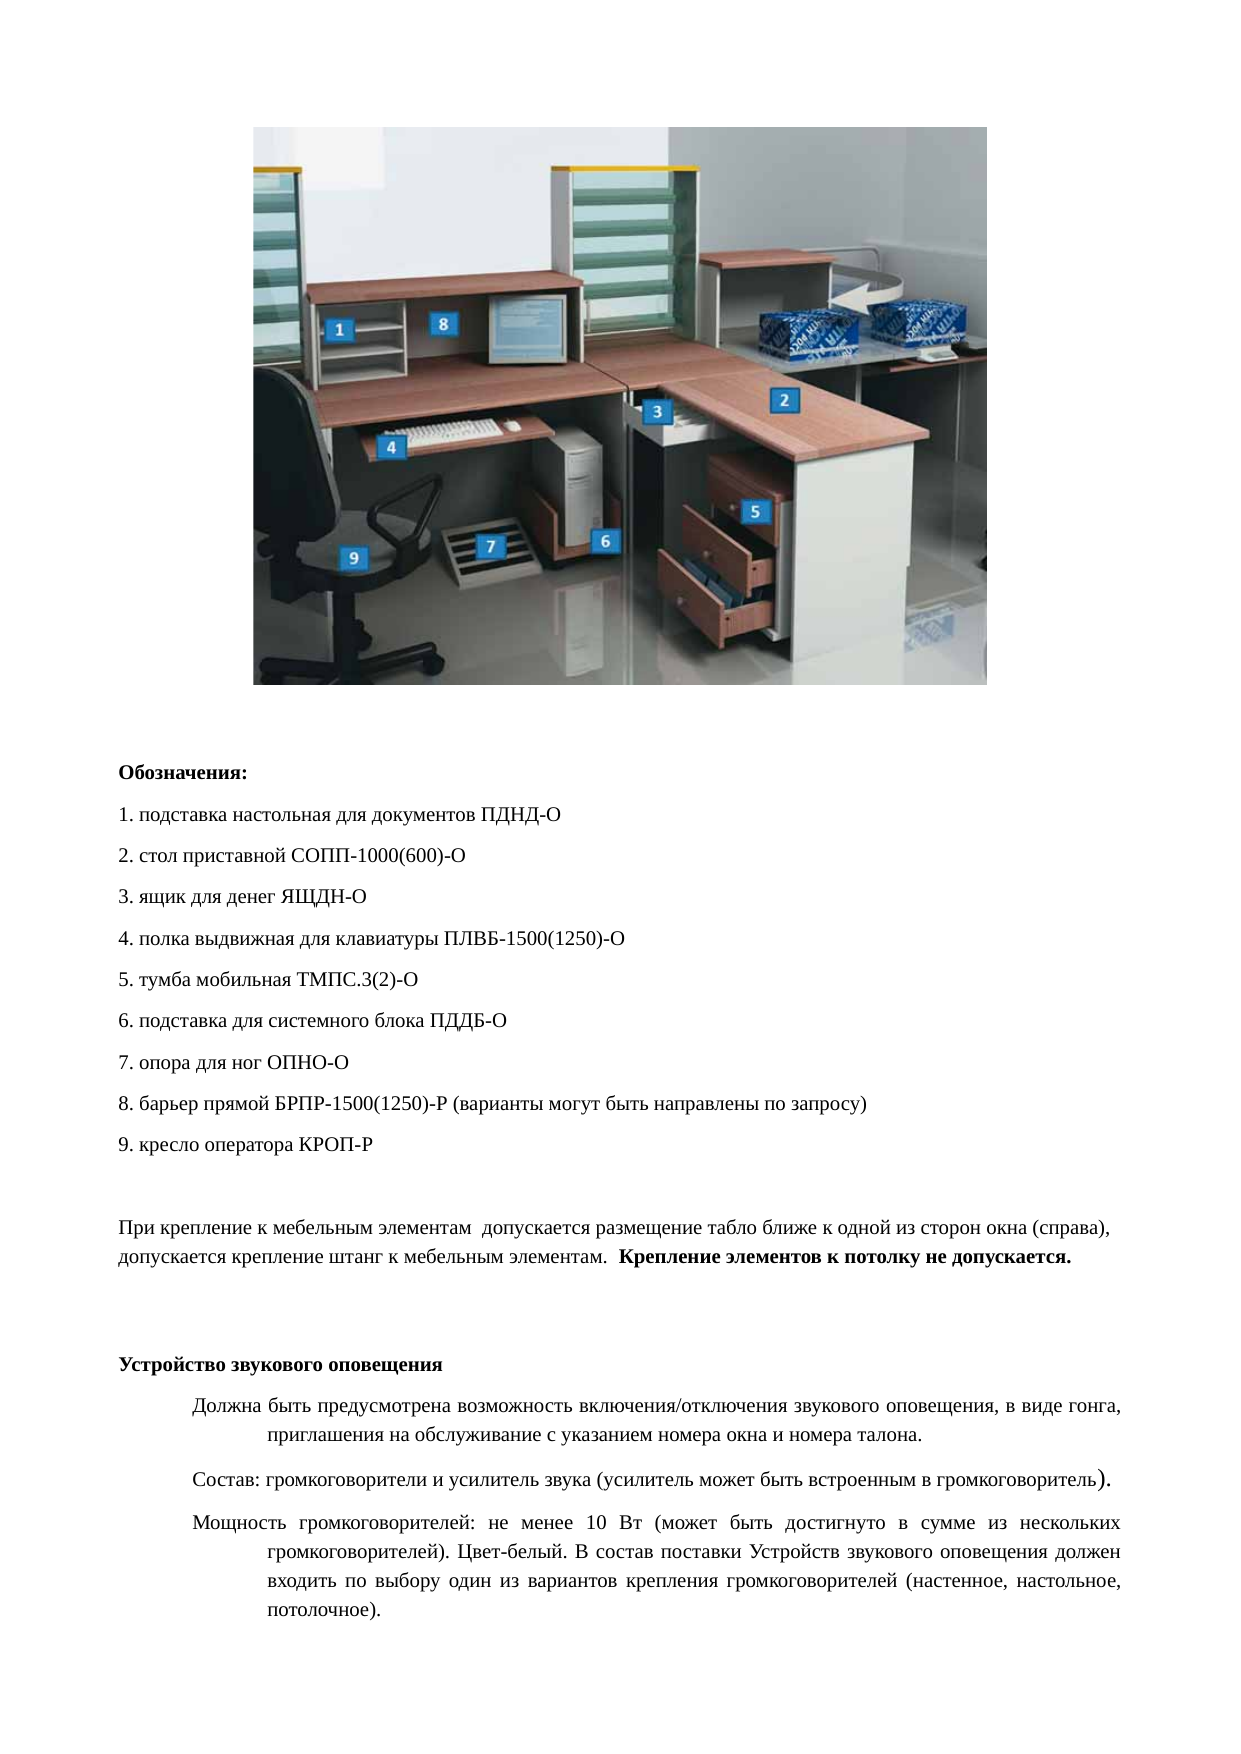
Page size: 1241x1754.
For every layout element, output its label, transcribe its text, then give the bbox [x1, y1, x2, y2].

text 1. подставка настольная для документов ПДНД-О [118, 802, 1122, 826]
text Обозначения: [118, 760, 1122, 784]
text 3. ящик для денег ЯЩДН-О [118, 884, 1122, 908]
text 9. кресло оператора КРОП-Р [118, 1132, 1122, 1156]
picture [253, 127, 987, 685]
text 2. стол приставной СОПП-1000(600)-О [118, 843, 1122, 867]
text 7. опора для ног ОПНО-О [118, 1050, 1122, 1074]
text Устройство звукового оповещения [118, 1352, 1122, 1376]
text 5. тумба мобильная ТМПС.3(2)-О [118, 967, 1122, 991]
text 6. подставка для системного блока ПДДБ-О [118, 1008, 1122, 1032]
text 8. барьер прямой БРПР-1500(1250)-Р (варианты могут быть направлены по запросу) [118, 1091, 1122, 1115]
text Состав: громкоговорители и усилитель звука (усилитель может быть встроенным в громкоговоритель). [192, 1463, 1122, 1492]
text Должна быть предусмотрена возможность включения/отключения звукового оповещения, в виде гонга, приглашения на обслуживание с указанием номера окна и номера талона. [192, 1393, 1122, 1446]
text 4. полка выдвижная для клавиатуры ПЛВБ-1500(1250)-О [118, 926, 1122, 950]
text При крепление к мебельным элементам допускается размещение табло ближе к одной из сторон окна (справа), допускается крепление штанг к мебельным элементам. Крепление элементов к потолку не допускается. [118, 1215, 1122, 1268]
text Мощность громкоговорителей: не менее 10 Вт (может быть достигнуто в сумме из нескольких громкоговорителей). Цвет-белый. В состав поставки Устройств звукового оповещения должен входить по выбору один из вариантов крепления громкоговорителей (настенное, настольное, потолочное). [192, 1510, 1122, 1621]
